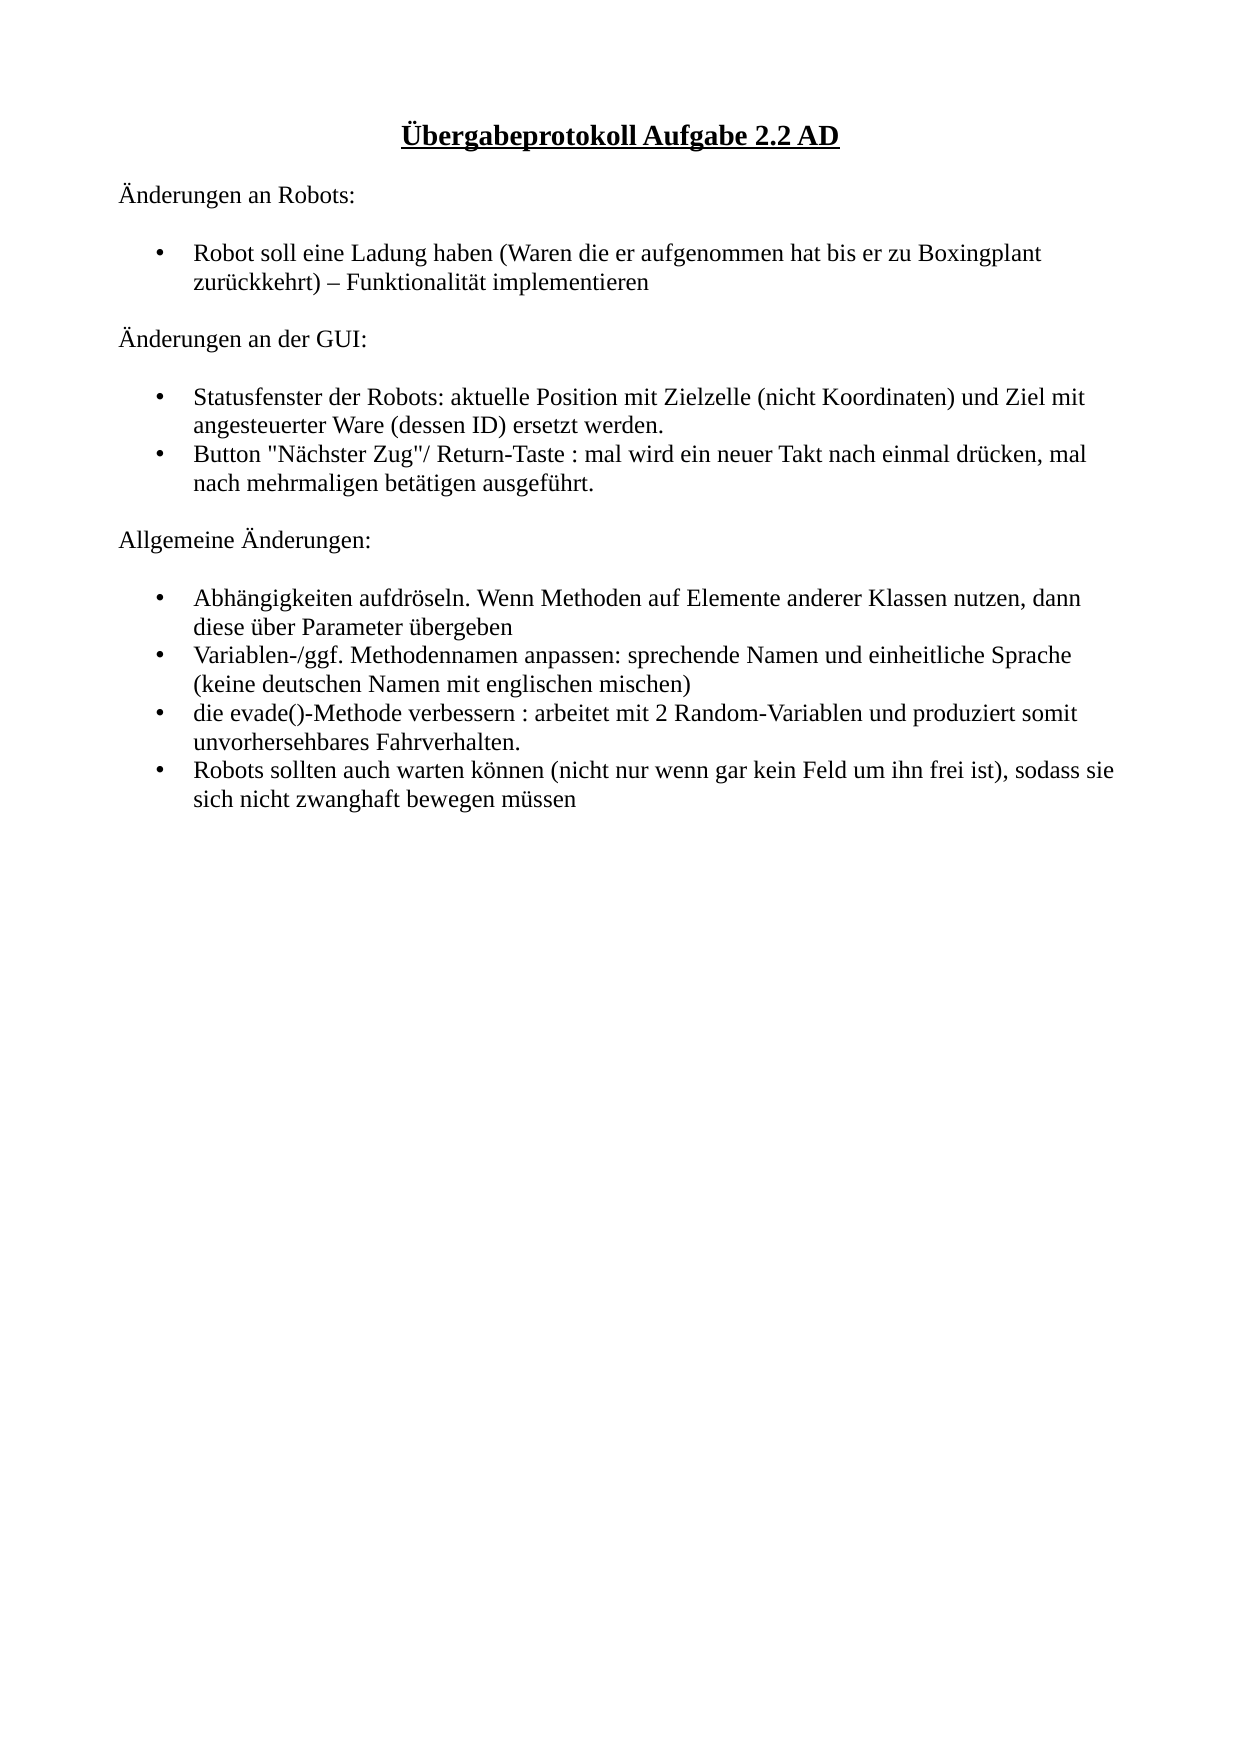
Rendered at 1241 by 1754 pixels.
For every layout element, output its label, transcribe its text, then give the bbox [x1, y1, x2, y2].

text Übergabeprotokoll Aufgabe 2.2 AD [118, 118, 1122, 152]
list Robots sollten auch warten können (nicht nur wenn gar kein Feld um ihn frei ist), sodass sie sich nicht zwanghaft bewegen müssen [156, 755, 1122, 813]
text Änderungen an Robots: [118, 180, 1122, 209]
list Statusfenster der Robots: aktuelle Position mit Zielzelle (nicht Koordinaten) und Ziel mit angesteuerter Ware (dessen ID) ersetzt werden. [156, 382, 1122, 439]
list Abhängigkeiten aufdröseln. Wenn Methoden auf Elemente anderer Klassen nutzen, dann diese über Parameter übergeben [156, 583, 1122, 640]
list die evade()-Methode verbessern : arbeitet mit 2 Random-Variablen und produziert somit unvorhersehbares Fahrverhalten. [156, 698, 1122, 755]
list Variablen-/ggf. Methodennamen anpassen: sprechende Namen und einheitliche Sprache (keine deutschen Namen mit englischen mischen) [156, 640, 1122, 698]
text Änderungen an der GUI: [118, 324, 1122, 353]
list Robot soll eine Ladung haben (Waren die er aufgenommen hat bis er zu Boxingplant zurückkehrt) – Funktionalität implementieren [156, 238, 1122, 295]
list Button "Nächster Zug"/ Return-Taste : mal wird ein neuer Takt nach einmal drücken, mal nach mehrmaligen betätigen ausgeführt. [156, 439, 1122, 497]
text Allgemeine Änderungen: [118, 525, 1122, 554]
